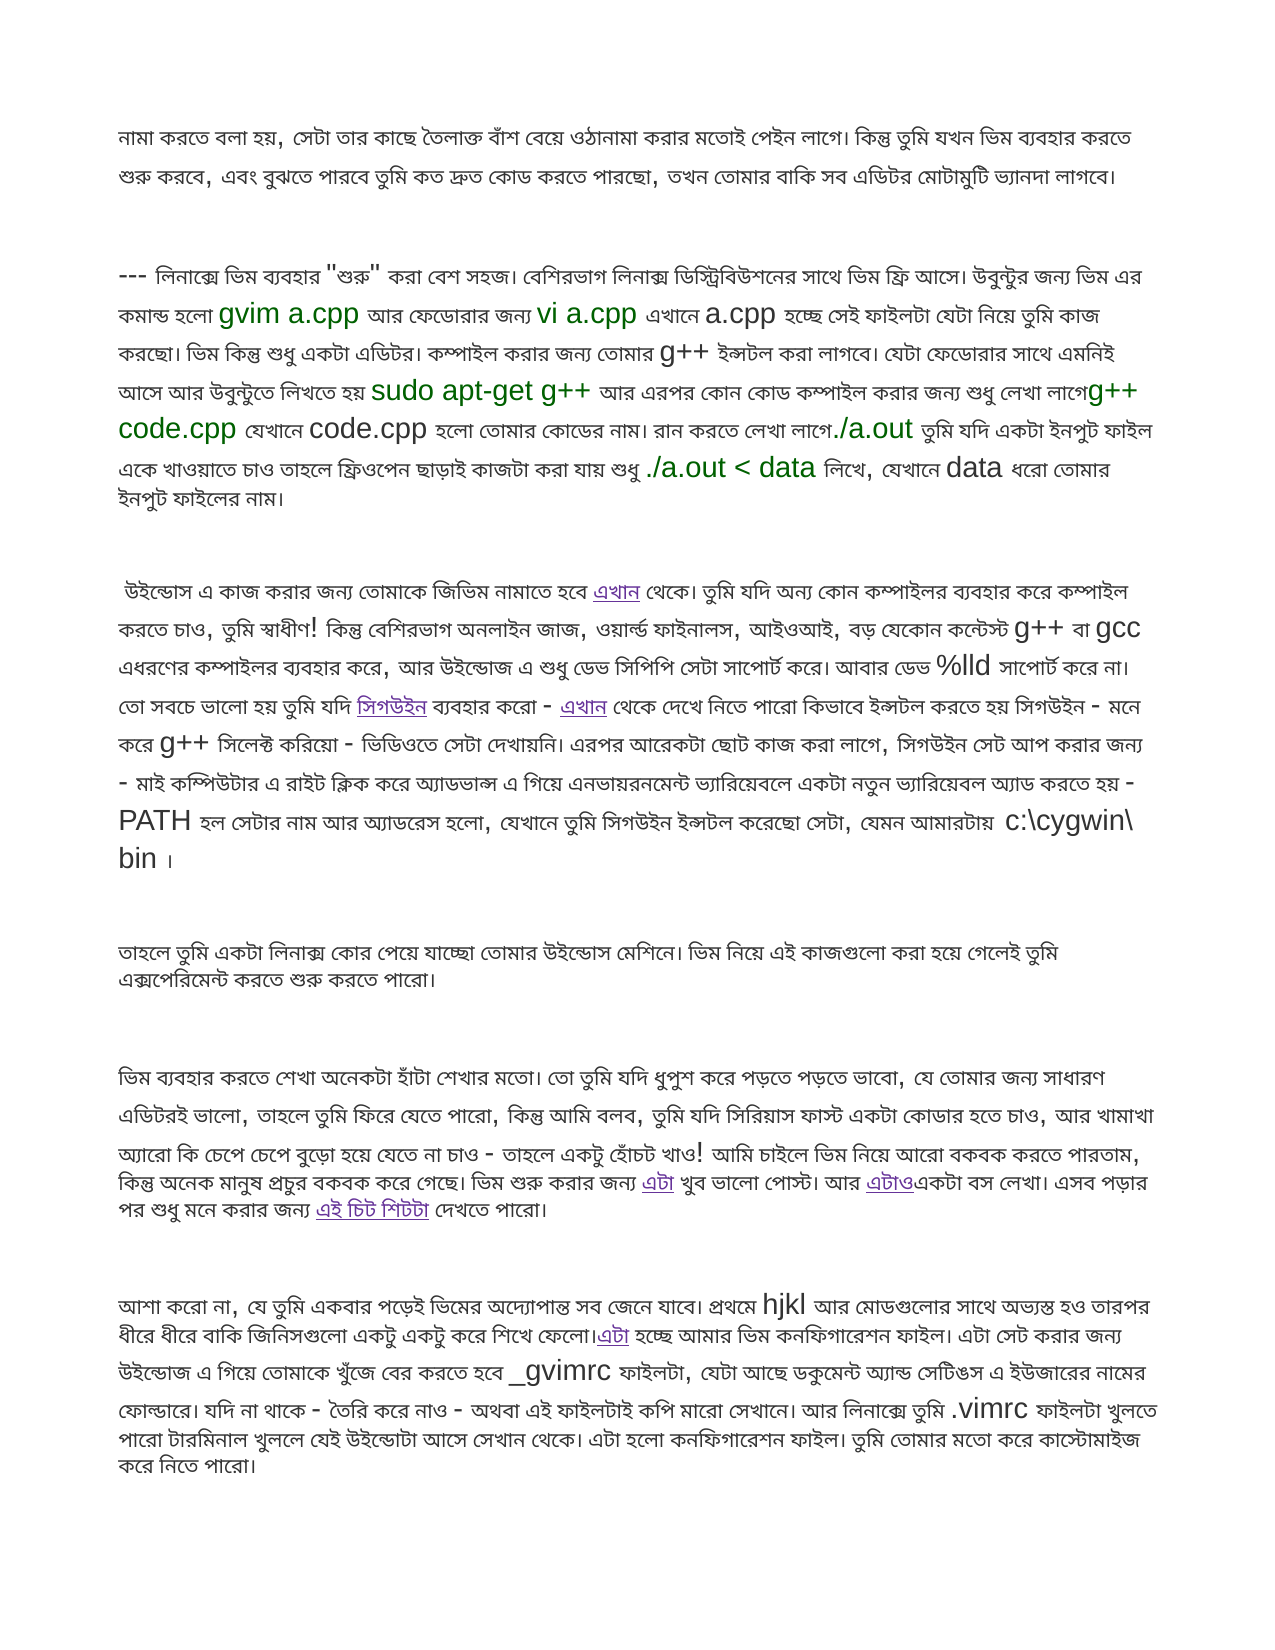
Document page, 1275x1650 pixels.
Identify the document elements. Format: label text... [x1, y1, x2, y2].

text উইন্ডোস এ কাজ করার জন্য তোমাকে জিভিম নামাতে হবে এখান থেকে। তুমি যদি অন্য কোন কম্পাইলর ব্যবহার করে কম্পাইল করতে চাও, তুমি স্বাধীণ! কিন্তু বেশিরভাগ অনলাইন জাজ, ওয়ার্ল্ড ফাইনালস, আইওআই, বড় যেকোন কন্টেস্ট g++ বা gcc এধরণের কম্পাইলর ব্যবহার করে, আর উইন্ডোজ এ শুধু ডেভ সিপিপি সেটা সাপোর্ট করে। আবার ডেভ %lld সাপোর্ট করে না। তো সবচে ভালো হয় তুমি যদি সিগউইন ব্যবহার করো - এখান থেকে দেখে নিতে পারো কিভাবে ইন্সটল করতে হয় সিগউইন - মনে করে g++ সিলেক্ট করিয়ো - ভিডিওতে সেটা দেখায়নি। এরপর আরেকটা ছোট কাজ করা লাগে, সিগউইন সেট আপ করার জন্য - মাই কম্পিউটার এ রাইট ক্লিক করে অ্যাডভান্স এ গিয়ে এনভায়রনমেন্ট ভ্যারিয়েবলে একটা নতুন ভ্যারিয়েবল অ্যাড করতে হয় - PATH হল সেটার নাম আর অ্যাডরেস হলো, যেখানে তুমি সিগউইন ইন্সটল করেছো সেটা, যেমন আমারটায় c:\cygwin\bin । [118, 576, 1157, 874]
text আশা করো না, যে তুমি একবার পড়েই ভিমের অদ্যোপান্ত সব জেনে যাবে। প্রথমে hjkl আর মোডগুলোর সাথে অভ্যস্ত হও তারপর ধীরে ধীরে বাকি জিনিসগুলো একটু একটু করে শিখে ফেলো।এটা হচ্ছে আমার ভিম কনফিগারেশন ফাইল। এটা সেট করার জন্য উইন্ডোজ এ গিয়ে তোমাকে খুঁজে বের করতে হবে _gvimrc ফাইলটা, যেটা আছে ডকুমেন্ট অ্যান্ড সেটিঙস এ ইউজারের নামের ফোল্ডারে। যদি না থাকে - তৈরি করে নাও - অথবা এই ফাইলটাই কপি মারো সেখানে। আর লিনাক্সে তুমি .vimrc ফাইলটা খুলতে পারো টারমিনাল খুললে যেই উইন্ডোটা আসে সেখান থেকে। এটা হলো কনফিগারেশন ফাইল। তুমি তোমার মতো করে কাস্টোমাইজ করে নিতে পারো। [118, 1287, 1157, 1478]
text ভিম ব্যবহার করতে শেখা অনেকটা হাঁটা শেখার মতো। তো তুমি যদি ধুপুশ করে পড়তে পড়তে ভাবো, যে তোমার জন্য সাধারণ এডিটরই ভালো, তাহলে তুমি ফিরে যেতে পারো, কিন্তু আমি বলব, তুমি যদি সিরিয়াস ফাস্ট একটা কোডার হতে চাও, আর খামাখা অ্যারো কি চেপে চেপে বুড়ো হয়ে যেতে না চাও - তাহলে একটু হোঁচট খাও! আমি চাইলে ভিম নিয়ে আরো বকবক করতে পারতাম, কিন্তু অনেক মানুষ প্রচুর বকবক করে গেছে। ভিম শুরু করার জন্য এটা খুব ভালো পোস্ট। আর এটাওএকটা বস লেখা। এসব পড়ার পর শুধু মনে করার জন্য এই চিট শিটটা দেখতে পারো। [118, 1057, 1157, 1222]
text তাহলে তুমি একটা লিনাক্স কোর পেয়ে যাচ্ছো তোমার উইন্ডোস মেশিনে। ভিম নিয়ে এই কাজগুলো করা হয়ে গেলেই তুমি এক্সপেরিমেন্ট করতে শুরু করতে পারো। [118, 942, 1157, 992]
text --- লিনাক্সে ভিম ব্যবহার "শুরু" করা বেশ সহজ। বেশিরভাগ লিনাক্স ডিস্ট্রিবিউশনের সাথে ভিম ফ্রি আসে। উবুন্টুর জন্য ভিম এর কমান্ড হলো gvim a.cpp আর ফেডোরার জন্য vi a.cpp এখানে a.cpp হচ্ছে সেই ফাইলটা যেটা নিয়ে তুমি কাজ করছো। ভিম কিন্তু শুধু একটা এডিটর। কম্পাইল করার জন্য তোমার g++ ইন্সটল করা লাগবে। যেটা ফেডোরার সাথে এমনিই আসে আর উবুন্টুতে লিখতে হয় sudo apt-get g++ আর এরপর কোন কোড কম্পাইল করার জন্য শুধু লেখা লাগেg++ code.cpp যেখানে code.cpp হলো তোমার কোডের নাম। রান করতে লেখা লাগে./a.out তুমি যদি একটা ইনপুট ফাইল একে খাওয়াতে চাও তাহলে ফ্রিওপেন ছাড়াই কাজটা করা যায় শুধু ./a.out < data লিখে, যেখানে data ধরো তোমার ইনপুট ফাইলের নাম। [118, 257, 1157, 510]
text নামা করতে বলা হয়, সেটা তার কাছে তৈলাক্ত বাঁশ বেয়ে ওঠানামা করার মতোই পেইন লাগে। কিন্তু তুমি যখন ভিম ব্যবহার করতে শুরু করবে, এবং বুঝতে পারবে তুমি কত দ্রুত কোড করতে পারছো, তখন তোমার বাকি সব এডিটর মোটামুটি ভ্যানদা লাগবে। [118, 118, 1157, 190]
